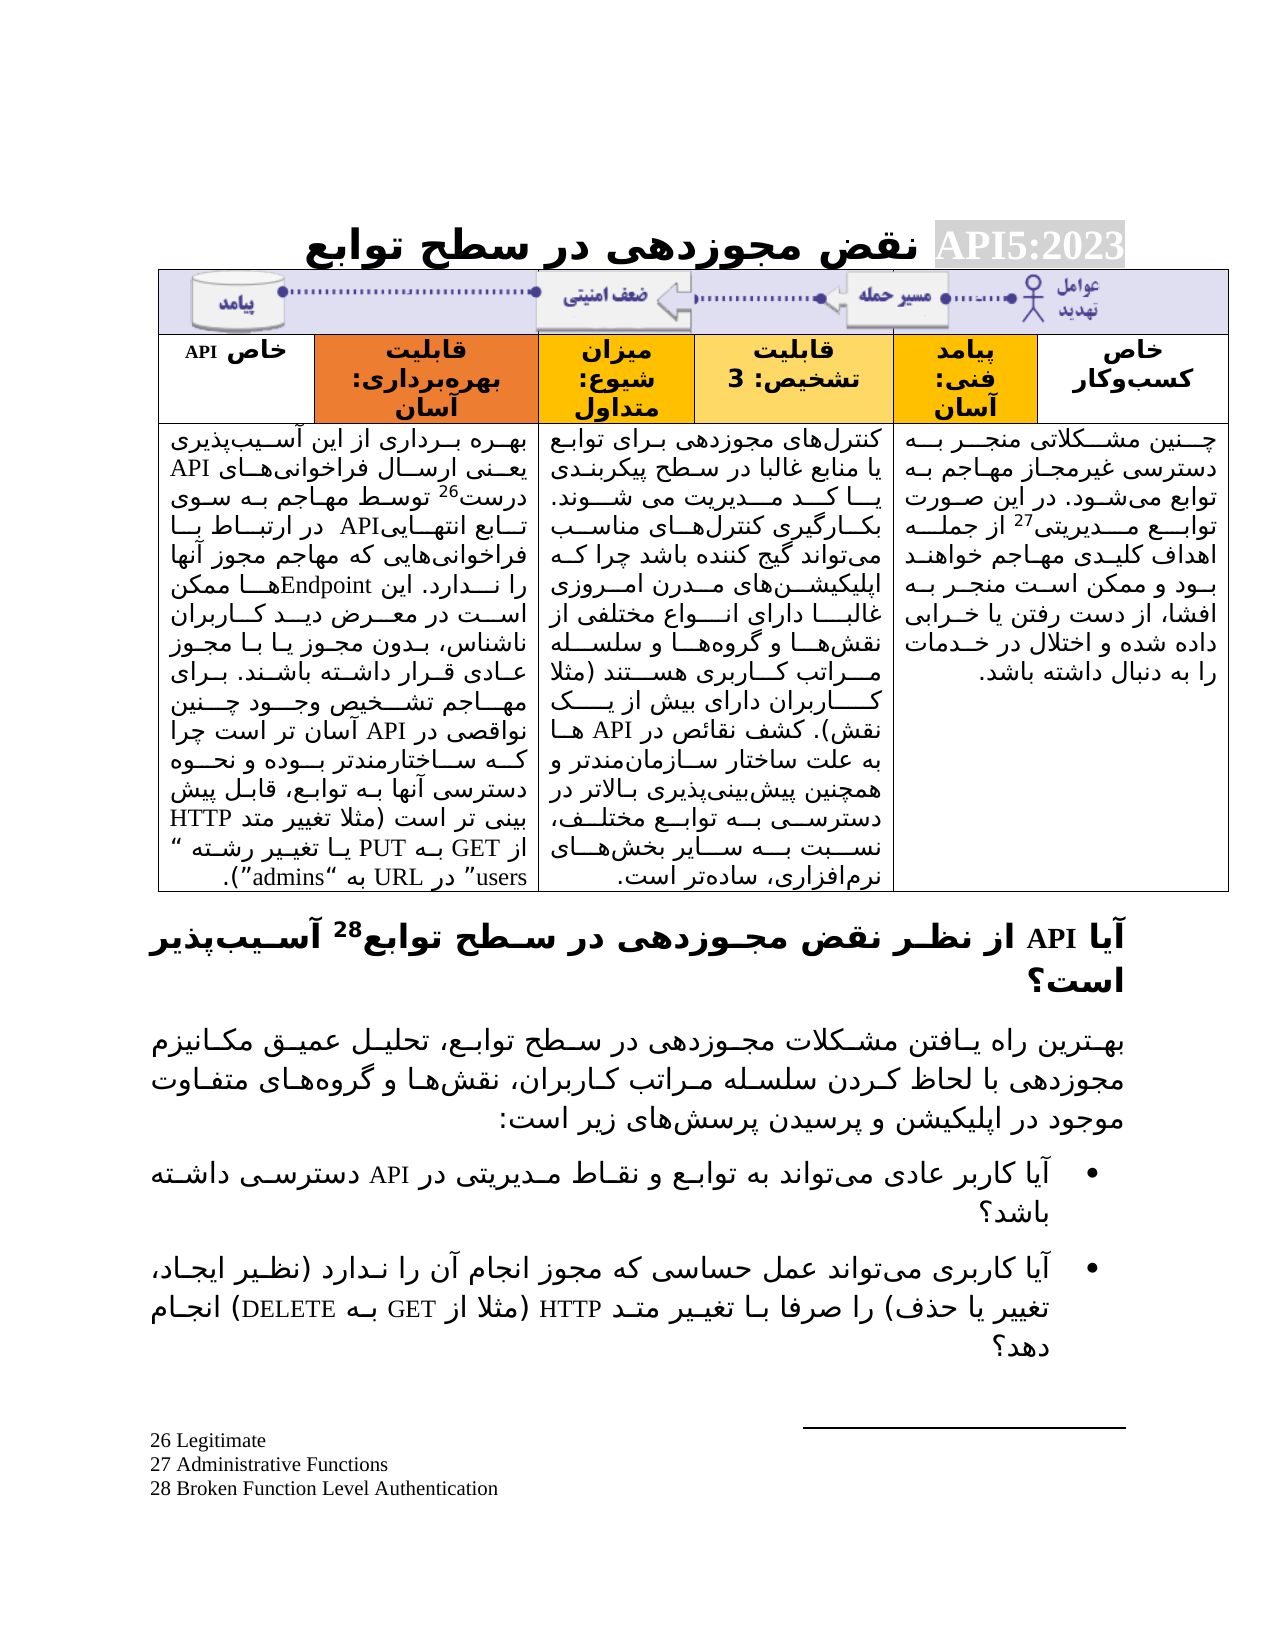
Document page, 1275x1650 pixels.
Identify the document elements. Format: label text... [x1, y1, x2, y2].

table_header [894, 270, 1228, 334]
table_header [251, 270, 538, 334]
table_cell خاص API [159, 335, 314, 423]
table_header [159, 270, 226, 334]
text آیا API از نظر نقض مجوزدهی در سطح توابع ‌‌آسیب‌پذیر است؟ [150, 917, 1125, 1001]
text بهترین راه یافتن مشکلات مجوزدهی در سطح توابع، تحلیل عمیق مکانیزم مجوزدهی با لحاظ کردن سلسله مراتب کاربران، نقش‌‌‌ها و گروه‌‌‌های متفاوت موجود در اپلیکیشن و پرسیدن پرسش‌‌‌های زیر است: [150, 1023, 1125, 1135]
table_cell قابلیت تشخیص: 3 [695, 335, 893, 423]
subtitle API5:2023 نقض مجوزدهی در سطح توابع [150, 220, 1125, 269]
table_cell پیامد فنی: آسان [894, 335, 1037, 423]
table_cell قابلیت بهره‌برداری: آسان [315, 335, 538, 423]
list آیا کاربری می‌تواند عمل حساسی که مجوز انجام آن را ندارد (نظیر ایجاد، تغییر یا حذف) را صرفا با تغییر متد HTTP (مثلا از GET به DELETE) انجام دهد؟ [150, 1251, 1087, 1363]
table_cell خاص کسب‌و‌کار [1038, 335, 1228, 423]
list آیا کاربر عادی می‌تواند به توابع و نقاط مدیریتی در API دسترسی داشته باشد؟ [150, 1157, 1087, 1229]
table_cell کنترل‌های مجوزدهی برای توابع یا منابع غالبا در سطح پیکربندی یا کد مدیریت می شوند. بکارگیری کنترل‌های مناسب می‌تواند گیج کننده باشد چرا که اپلیکیشن‌های مدرن امروزی غالبا دارای انواع مختلفی از نقش‌ها و گروه‌ها و سلسله مراتب کاربری هستند (مثلا کاربران دارای بیش از یک نقش). کشف نقائص در API ها به علت ساختار سازمان‌مندتر و همچنین پیش‌بینی‌پذیری بالاتر در دسترسی به توابع مختلف، نسبت به سایر بخش‌های نرم‌افزاری، ساده‌تر است. [539, 424, 893, 891]
text Broken Function Level Authentication [150, 1476, 1125, 1500]
table_cell چنین مشکلاتی منجر به دسترسی غیرمجاز مهاجم به توابع می‌شود. در این صورت توابع مدیریتی از جمله اهداف کلیدی مهاجم خواهند بود و ممکن است منجر به افشا، از دست رفتن یا خرابی داده شده و اختلال در خدمات را به دنبال داشته باشد. [894, 424, 1228, 891]
table_cell بهره برداری از این ‌‌آسیب‌پذیری یعنی ارسال فراخوانی‌های API درست توسط مهاجم به سوی تابع انتهاییAPI در ارتباط با فراخوانی‌هایی که مهاجم مجوز آنها را ندارد. این Endpointها ممکن است در معرض دید کاربران ناشناس، بدون مجوز یا با مجوز عادی قرار داشته باشند. برای مهاجم تشخیص وجود چنین نواقصی در API آسان تر است چرا که ساختارمندتر بوده و نحوه دسترسی آنها به توابع، قابل پیش بینی تر است (مثلا تغییر متد HTTP از GET به PUT یا تغییر رشته “users” در URL به “admins”). [159, 424, 538, 891]
table_header [660, 270, 893, 334]
table_cell میزان شیوع: متداول [539, 335, 694, 423]
